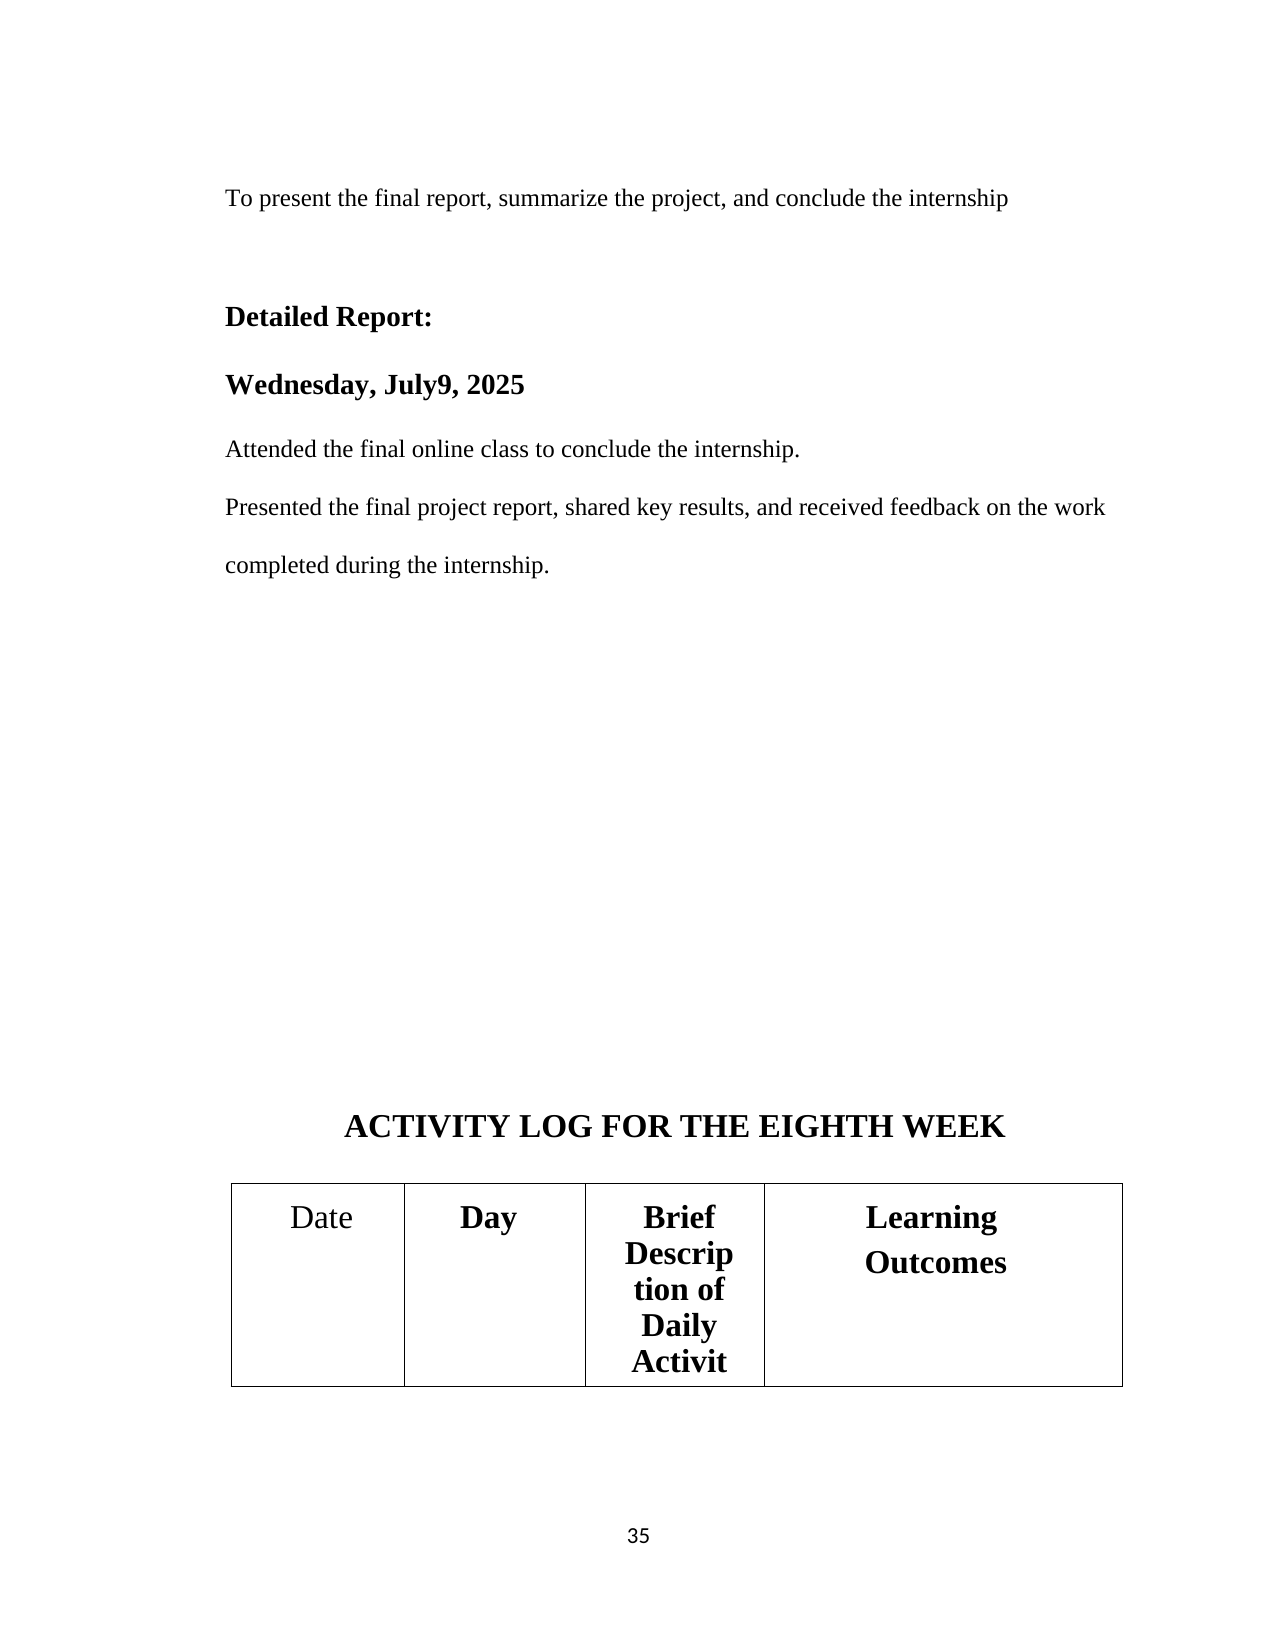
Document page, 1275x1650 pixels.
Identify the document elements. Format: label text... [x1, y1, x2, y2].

text To present the final report, summarize the project, and conclude the internship [225, 183, 1125, 212]
table_header Learning Outcomes [765, 1184, 1122, 1386]
table_header Date [232, 1184, 404, 1386]
text Attended the final online class to conclude the internship. [225, 434, 1125, 463]
text Presented the final project report, shared key results, and received feedback on the work completed during the internship. [225, 492, 1125, 578]
text ACTIVITY LOG FOR THE EIGHTH WEEK [225, 1106, 1125, 1145]
table_header Brief Description of Daily Activit [586, 1184, 764, 1386]
text Wednesday, July9, 2025 [225, 367, 1125, 400]
table_header Day [405, 1184, 585, 1386]
text Detailed Report: [225, 299, 1125, 333]
